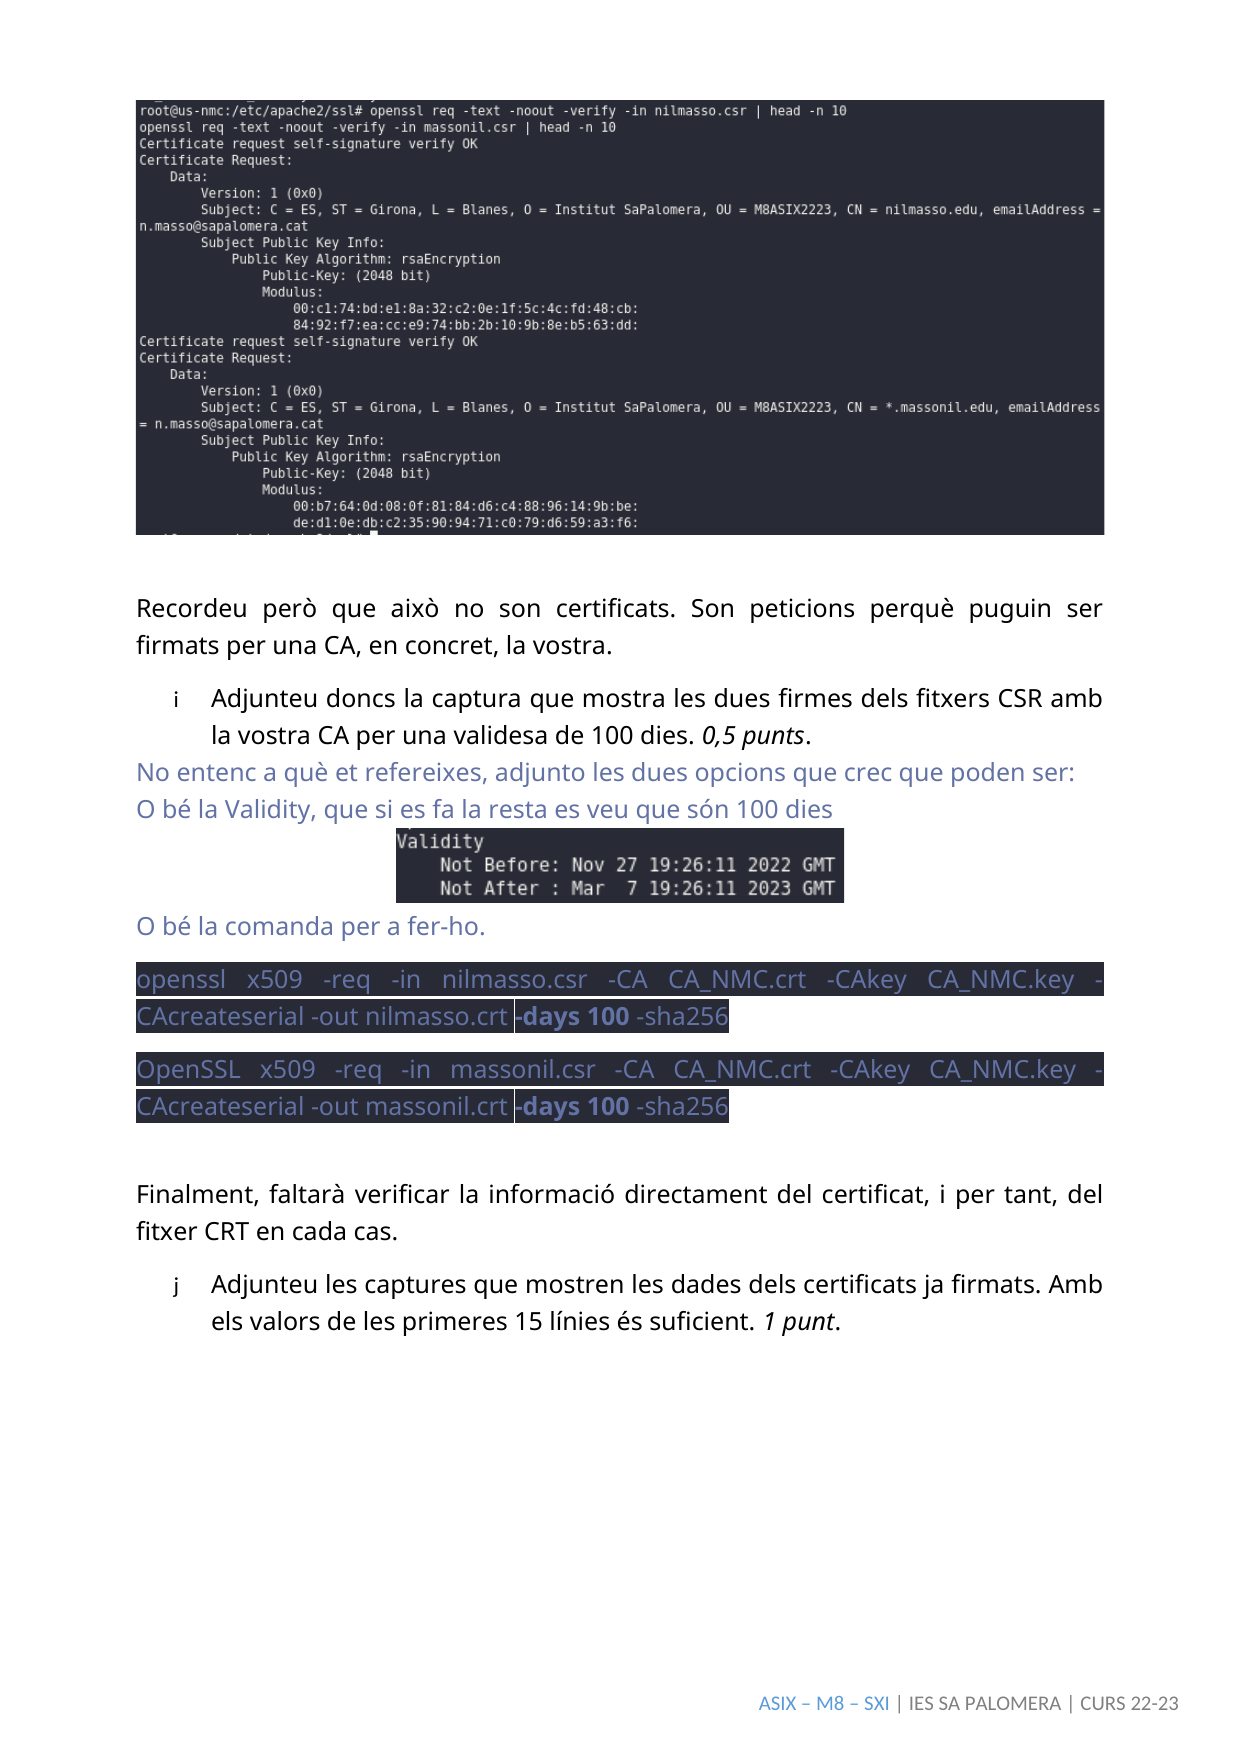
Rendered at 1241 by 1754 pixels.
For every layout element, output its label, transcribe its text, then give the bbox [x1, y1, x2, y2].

picture [396, 828, 845, 903]
list openssl x509 -req -in nilmasso.csr -CA CA_NMC.crt -CAkey CA_NMC.key -CAcreateserial -out nilmasso.crt -days 100 -sha256 [136, 962, 1104, 1033]
text Finalment, faltarà verificar la informació directament del certificat, i per tant, del fitxer CRT en cada cas. [136, 1176, 1104, 1247]
list No entenc a què et refereixes, adjunto les dues opcions que crec que poden ser: [136, 754, 1104, 789]
list Adjunteu les captures que mostren les dades dels certificats ja firmats. Amb els valors de les primeres 15 línies és suficient. 1 punt. [173, 1267, 1104, 1337]
picture [135, 100, 1105, 535]
text Recordeu però que això no son certificats. Son peticions perquè puguin ser firmats per una CA, en concret, la vostra. [136, 591, 1104, 662]
list O bé la comanda per a fer-ho. [136, 828, 1104, 942]
list OpenSSL x509 -req -in massonil.csr -CA CA_NMC.crt -CAkey CA_NMC.key -CAcreateserial -out massonil.crt -days 100 -sha256 [136, 1052, 1104, 1123]
list Adjunteu doncs la captura que mostra les dues firmes dels fitxers CSR amb la vostra CA per una validesa de 100 dies. 0,5 punts. [173, 681, 1104, 752]
list O bé la Validity, que si es fa la resta es veu que són 100 dies [136, 791, 1104, 825]
